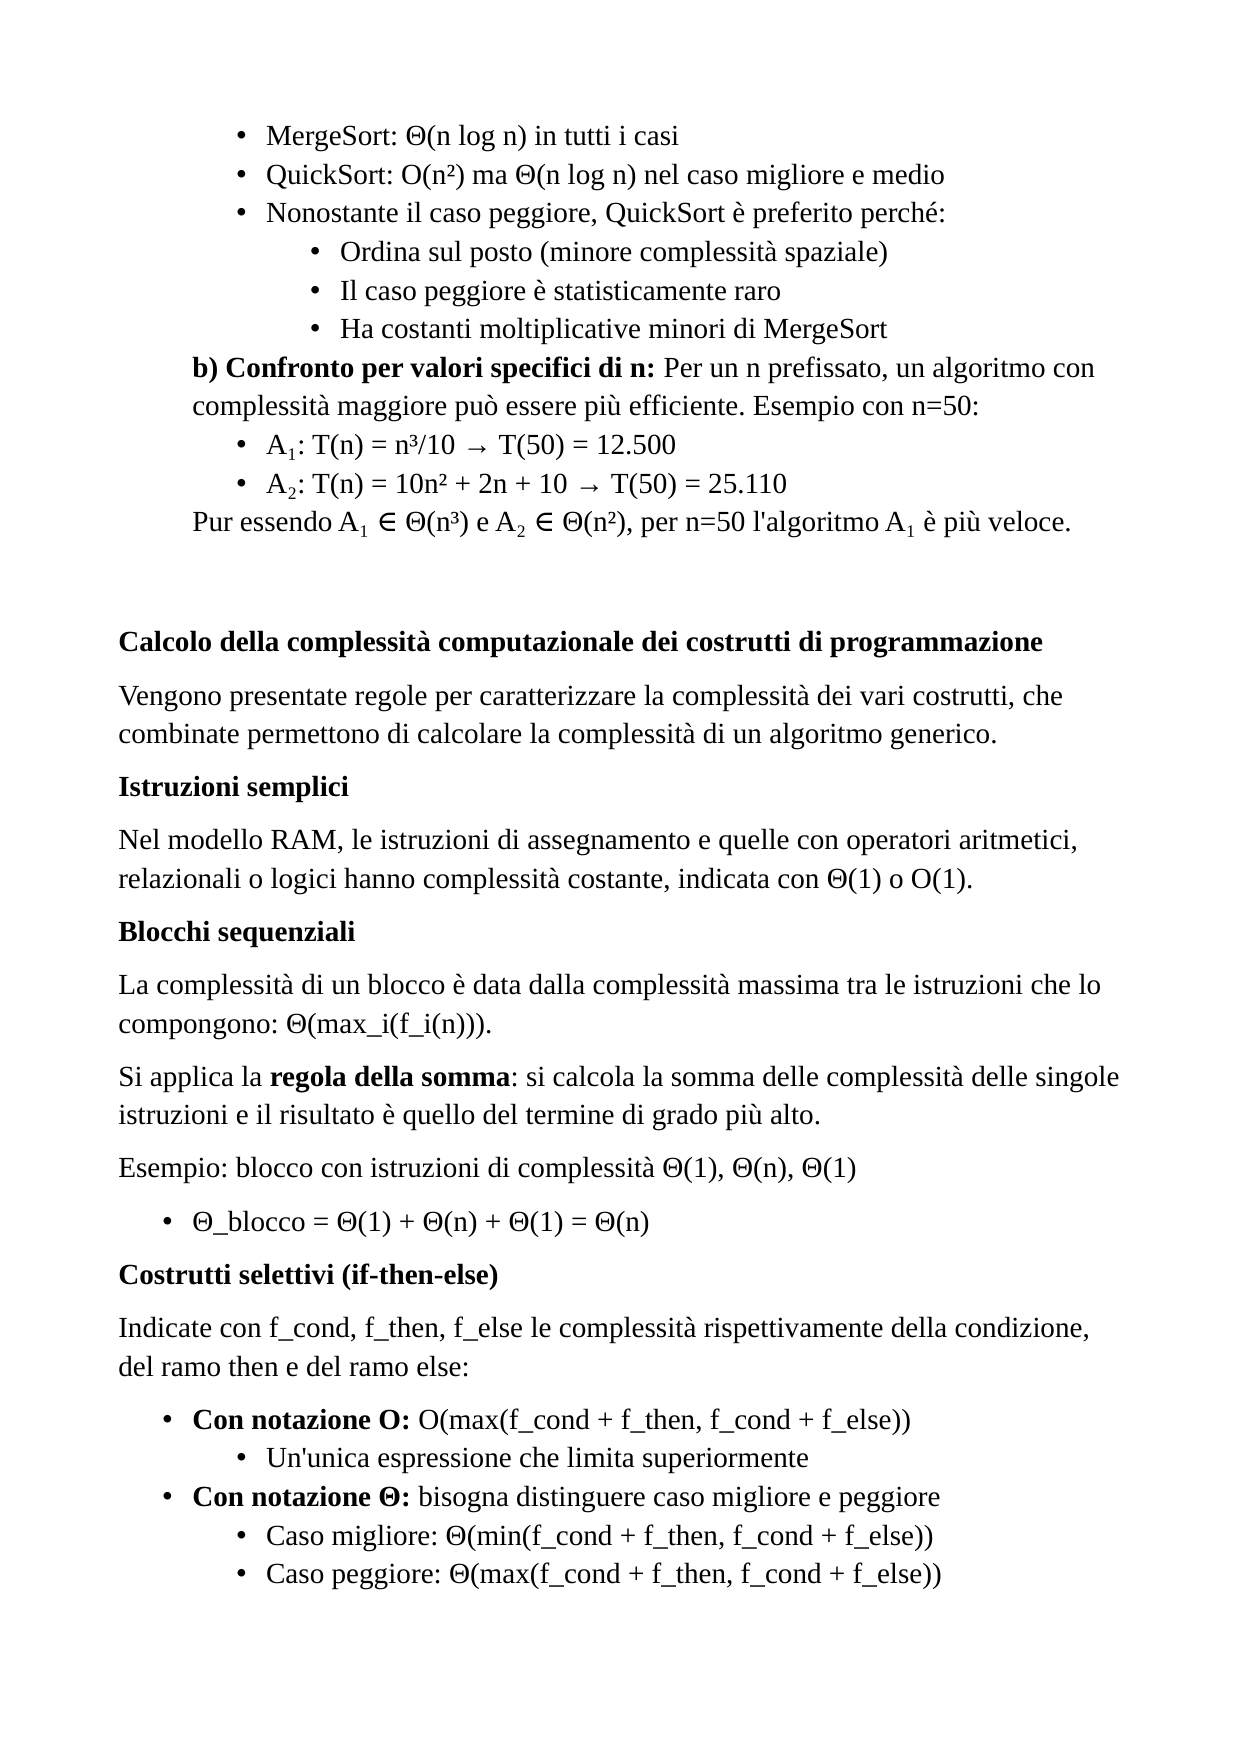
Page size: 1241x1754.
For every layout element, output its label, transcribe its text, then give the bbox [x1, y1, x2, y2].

list Un'unica espressione che limita superiormente [236, 1440, 1122, 1474]
list A₁: T(n) = n³/10 → T(50) = 12.500 [236, 427, 1122, 461]
text Vengono presentate regole per caratterizzare la complessità dei vari costrutti, che combinate permettono di calcolare la complessità di un algoritmo generico. [118, 678, 1122, 750]
list MergeSort: Θ(n log n) in tutti i casi [236, 118, 1122, 152]
list Il caso peggiore è statisticamente raro [310, 273, 1122, 306]
list Caso peggiore: Θ(max(f_cond + f_then, f_cond + f_else)) [236, 1556, 1122, 1590]
list Ha costanti moltiplicative minori di MergeSort [310, 311, 1122, 345]
text Esempio: blocco con istruzioni di complessità Θ(1), Θ(n), Θ(1) [118, 1151, 1122, 1184]
list Caso migliore: Θ(min(f_cond + f_then, f_cond + f_else)) [236, 1518, 1122, 1551]
text Nel modello RAM, le istruzioni di assegnamento e quelle con operatori aritmetici, relazionali o logici hanno complessità costante, indicata con Θ(1) o O(1). [118, 822, 1122, 894]
text Blocchi sequenziali [118, 914, 1122, 948]
text Calcolo della complessità computazionale dei costrutti di programmazione [118, 624, 1122, 658]
text La complessità di un blocco è data dalla complessità massima tra le istruzioni che lo compongono: Θ(max_i(f_i(n))). [118, 967, 1122, 1039]
text Indicate con f_cond, f_then, f_else le complessità rispettivamente della condizione, del ramo then e del ramo else: [118, 1310, 1122, 1382]
list Con notazione O: O(max(f_cond + f_then, f_cond + f_else)) [162, 1402, 1122, 1435]
list Ordina sul posto (minore complessità spaziale) [310, 234, 1122, 268]
list Nonostante il caso peggiore, QuickSort è preferito perché: [236, 195, 1122, 229]
text Si applica la regola della somma: si calcola la somma delle complessità delle singole istruzioni e il risultato è quello del termine di grado più alto. [118, 1059, 1122, 1131]
list A₂: T(n) = 10n² + 2n + 10 → T(50) = 25.110 [236, 466, 1122, 499]
list Con notazione Θ: bisogna distinguere caso migliore e peggiore [162, 1479, 1122, 1513]
list Θ_blocco = Θ(1) + Θ(n) + Θ(1) = Θ(n) [162, 1204, 1122, 1237]
text Istruzioni semplici [118, 769, 1122, 803]
list Pur essendo A₁ ∈ Θ(n³) e A₂ ∈ Θ(n²), per n=50 l'algoritmo A₁ è più veloce. [162, 504, 1122, 538]
text Costrutti selettivi (if-then-else) [118, 1257, 1122, 1291]
list b) Confronto per valori specifici di n: Per un n prefissato, un algoritmo con complessità maggiore può essere più efficiente. Esempio con n=50: [162, 350, 1122, 422]
list QuickSort: O(n²) ma Θ(n log n) nel caso migliore e medio [236, 157, 1122, 190]
